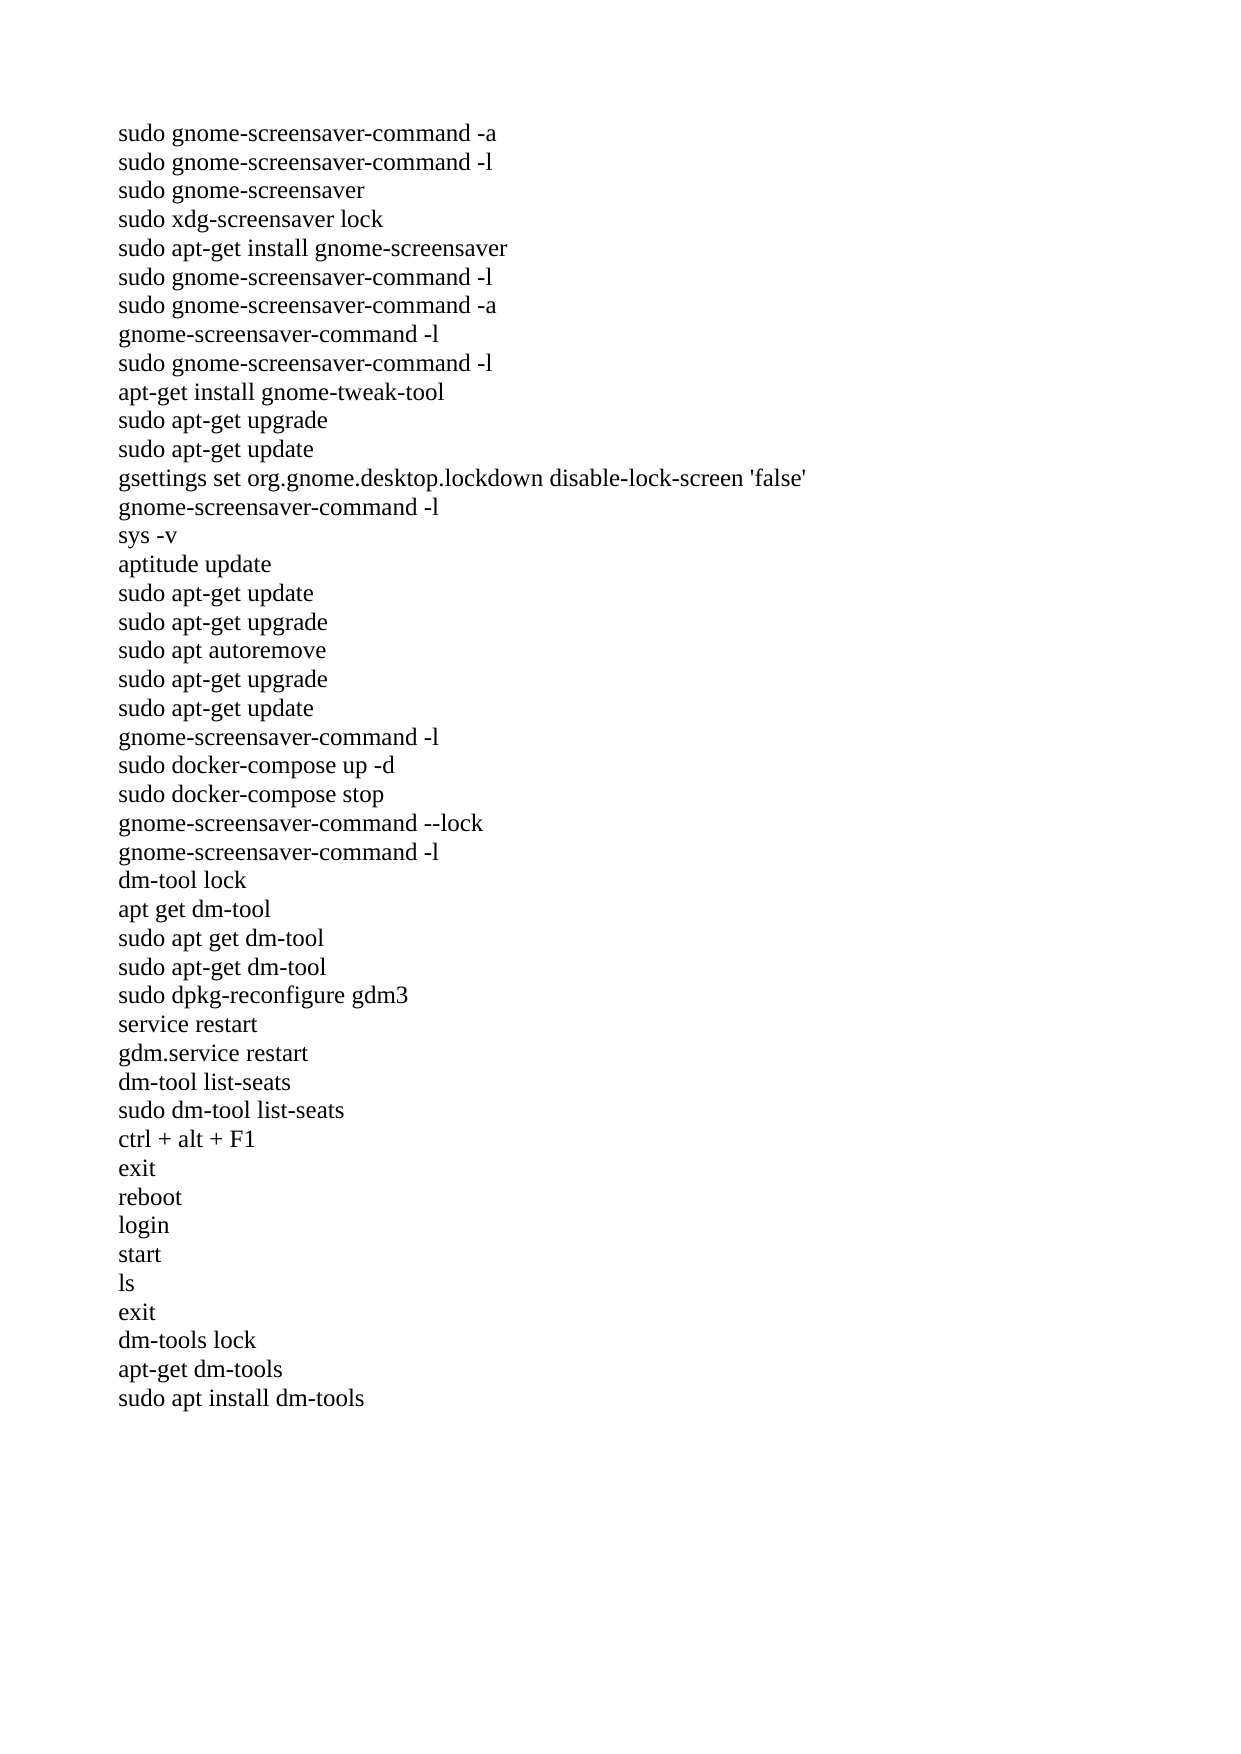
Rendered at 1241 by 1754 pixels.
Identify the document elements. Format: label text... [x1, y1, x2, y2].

text dm-tool lock [118, 866, 1122, 894]
text dm-tools lock [118, 1326, 1122, 1354]
text dm-tool list-seats [118, 1067, 1122, 1096]
text service restart [118, 1009, 1122, 1038]
text aptitude update [118, 549, 1122, 578]
text ls [118, 1268, 1122, 1297]
text exit [118, 1153, 1122, 1182]
text apt-get dm-tools [118, 1354, 1122, 1383]
text ctrl + alt + F1 [118, 1124, 1122, 1153]
text sudo dpkg-reconfigure gdm3 [118, 981, 1122, 1009]
text sudo gnome-screensaver-command -a [118, 291, 1122, 319]
text sudo docker-compose stop [118, 779, 1122, 808]
text gnome-screensaver-command --lock [118, 808, 1122, 837]
text sudo apt-get upgrade [118, 406, 1122, 434]
text sudo gnome-screensaver-command -l [118, 147, 1122, 176]
text sudo gnome-screensaver-command -l [118, 262, 1122, 291]
text exit [118, 1297, 1122, 1326]
text sudo apt get dm-tool [118, 923, 1122, 952]
text sudo apt-get update [118, 578, 1122, 607]
text sudo apt-get update [118, 434, 1122, 463]
text sudo dm-tool list-seats [118, 1096, 1122, 1124]
text sudo apt install dm-tools [118, 1383, 1122, 1412]
text gnome-screensaver-command -l [118, 837, 1122, 866]
text sudo gnome-screensaver [118, 176, 1122, 204]
text gnome-screensaver-command -l [118, 319, 1122, 348]
text sudo apt autoremove [118, 636, 1122, 664]
text gdm.service restart [118, 1038, 1122, 1067]
text gnome-screensaver-command -l [118, 492, 1122, 521]
text sudo gnome-screensaver-command -l [118, 348, 1122, 377]
text apt-get install gnome-tweak-tool [118, 377, 1122, 406]
text sys -v [118, 521, 1122, 549]
text sudo docker-compose up -d [118, 751, 1122, 779]
text sudo apt-get install gnome-screensaver [118, 233, 1122, 262]
text apt get dm-tool [118, 894, 1122, 923]
text sudo apt-get upgrade [118, 664, 1122, 693]
text start [118, 1239, 1122, 1268]
text reboot [118, 1182, 1122, 1211]
text gnome-screensaver-command -l [118, 722, 1122, 751]
text sudo apt-get update [118, 693, 1122, 722]
text login [118, 1211, 1122, 1239]
text sudo xdg-screensaver lock [118, 204, 1122, 233]
text sudo gnome-screensaver-command -a [118, 118, 1122, 147]
text sudo apt-get dm-tool [118, 952, 1122, 981]
text sudo apt-get upgrade [118, 607, 1122, 636]
text gsettings set org.gnome.desktop.lockdown disable-lock-screen 'false' [118, 463, 1122, 492]
